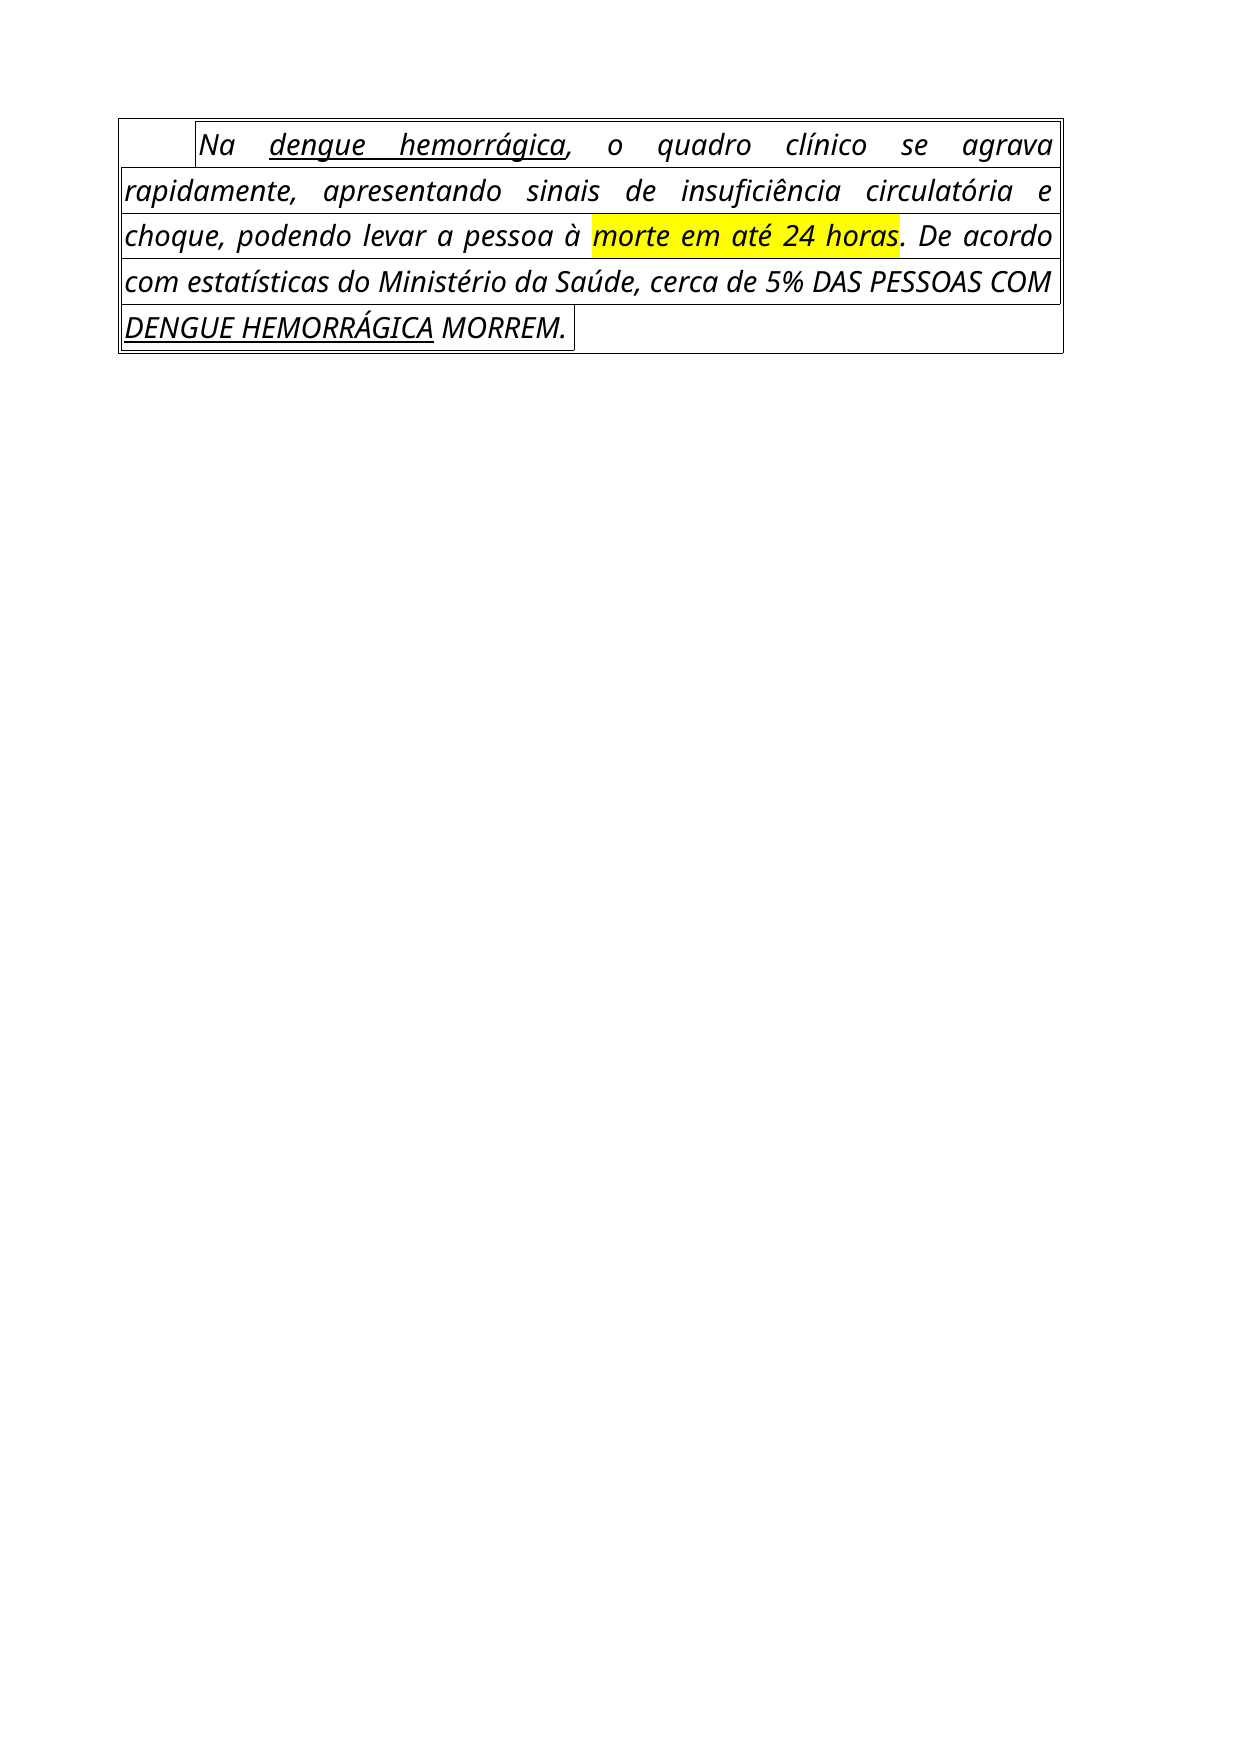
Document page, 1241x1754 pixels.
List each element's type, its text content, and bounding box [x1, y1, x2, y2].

text Na dengue hemorrágica, o quadro clínico se agrava rapidamente, apresentando sinais de insuficiência circulatória e choque, podendo levar a pessoa à morte em até 24 horas. De acordo com estatísticas do Ministério da Saúde, cerca de 5% DAS PESSOAS COM DENGUE HEMORRÁGICA MORREM. [119, 119, 1063, 353]
